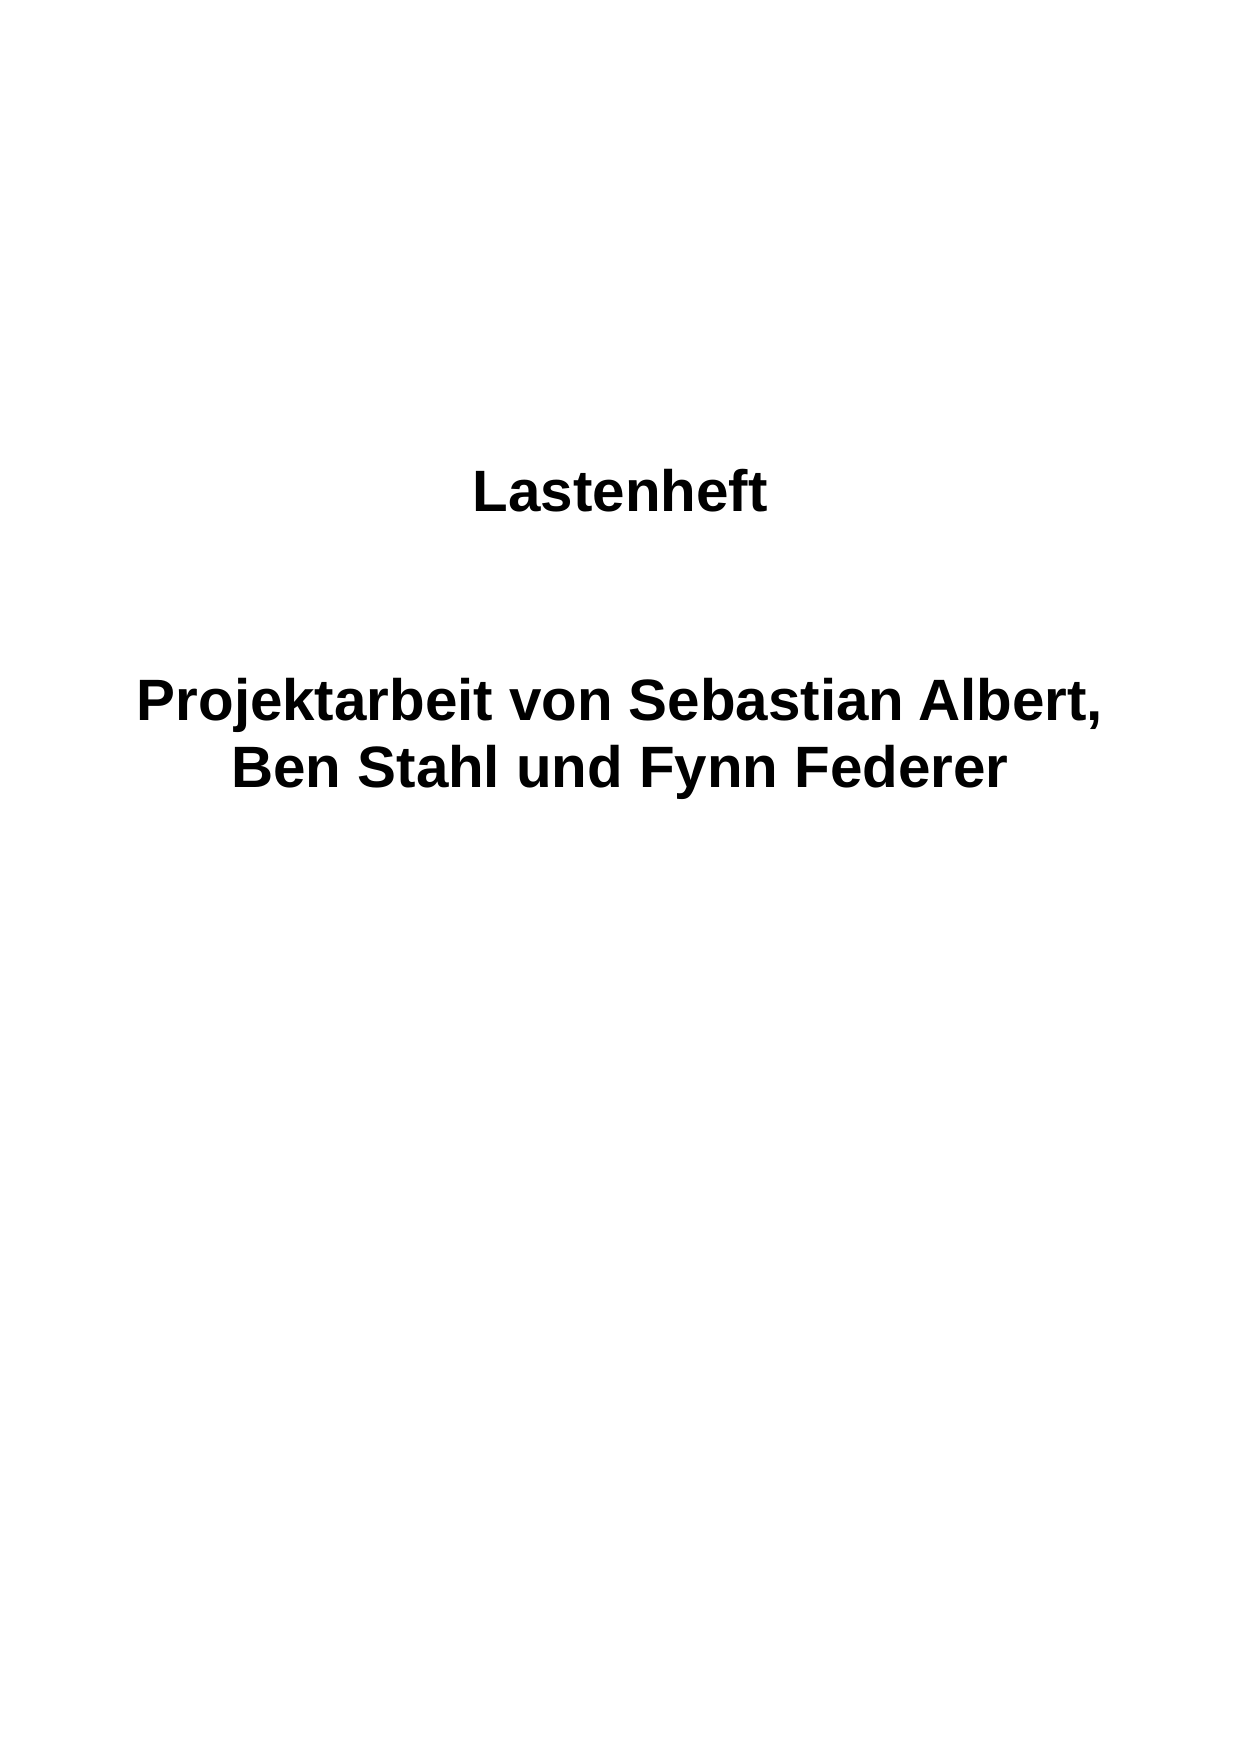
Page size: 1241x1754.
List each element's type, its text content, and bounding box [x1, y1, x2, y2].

title Projektarbeit von Sebastian Albert, Ben Stahl und Fynn Federer [118, 666, 1122, 800]
title Lastenheft [118, 457, 1122, 524]
